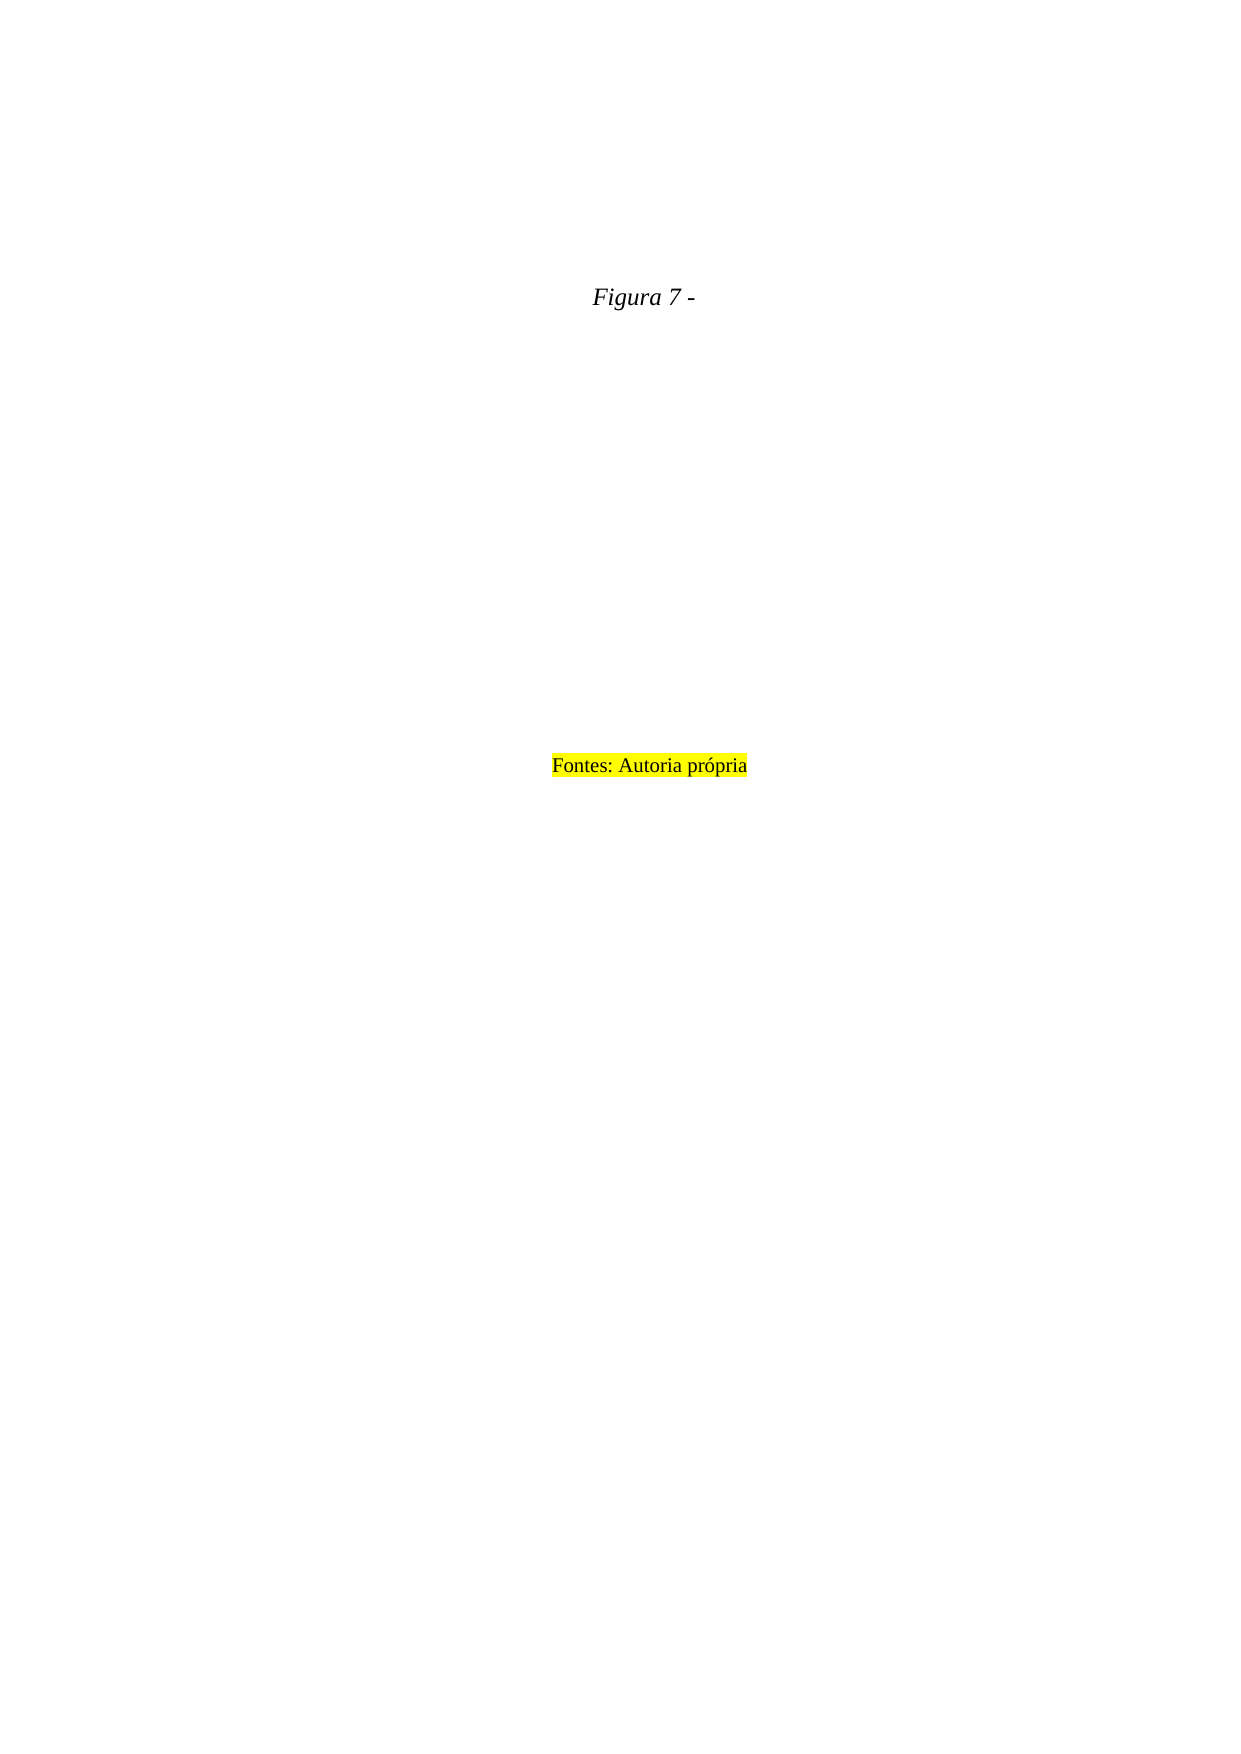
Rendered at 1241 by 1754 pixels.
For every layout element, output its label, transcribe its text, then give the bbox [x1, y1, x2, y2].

text Fontes: Autoria própria [177, 259, 1122, 777]
text Figura 7 - [282, 282, 1005, 311]
